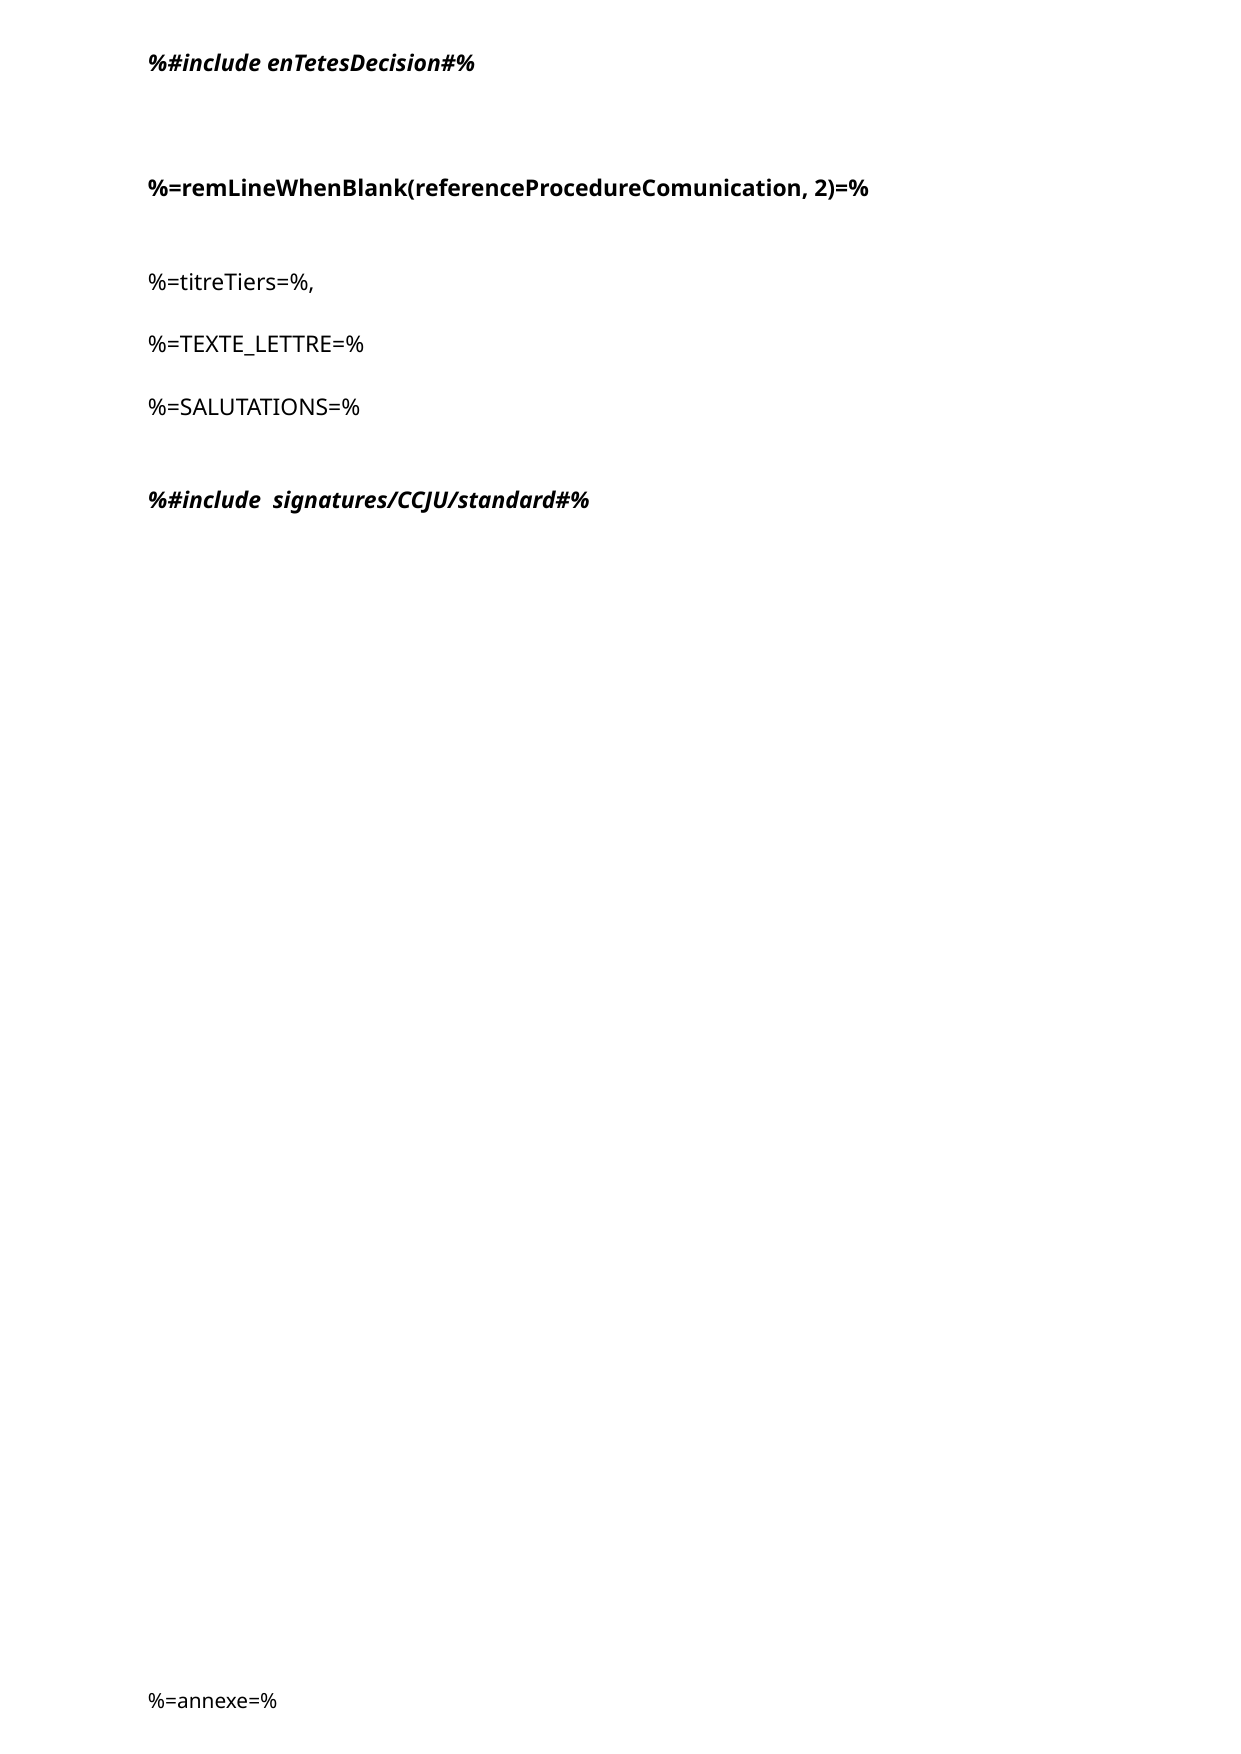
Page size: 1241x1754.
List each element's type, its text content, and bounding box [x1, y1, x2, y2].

text %=SALUTATIONS=% [148, 390, 1122, 422]
text %=titreTiers=%, [148, 265, 1122, 297]
text %#include enTetesDecision#% [148, 47, 1122, 78]
text %=remLineWhenBlank(referenceProcedureComunication, 2)=% [148, 172, 1122, 203]
text %=TEXTE_LETTRE=% [148, 328, 1122, 359]
text %#include signatures/CCJU/standard#% [148, 484, 1122, 515]
